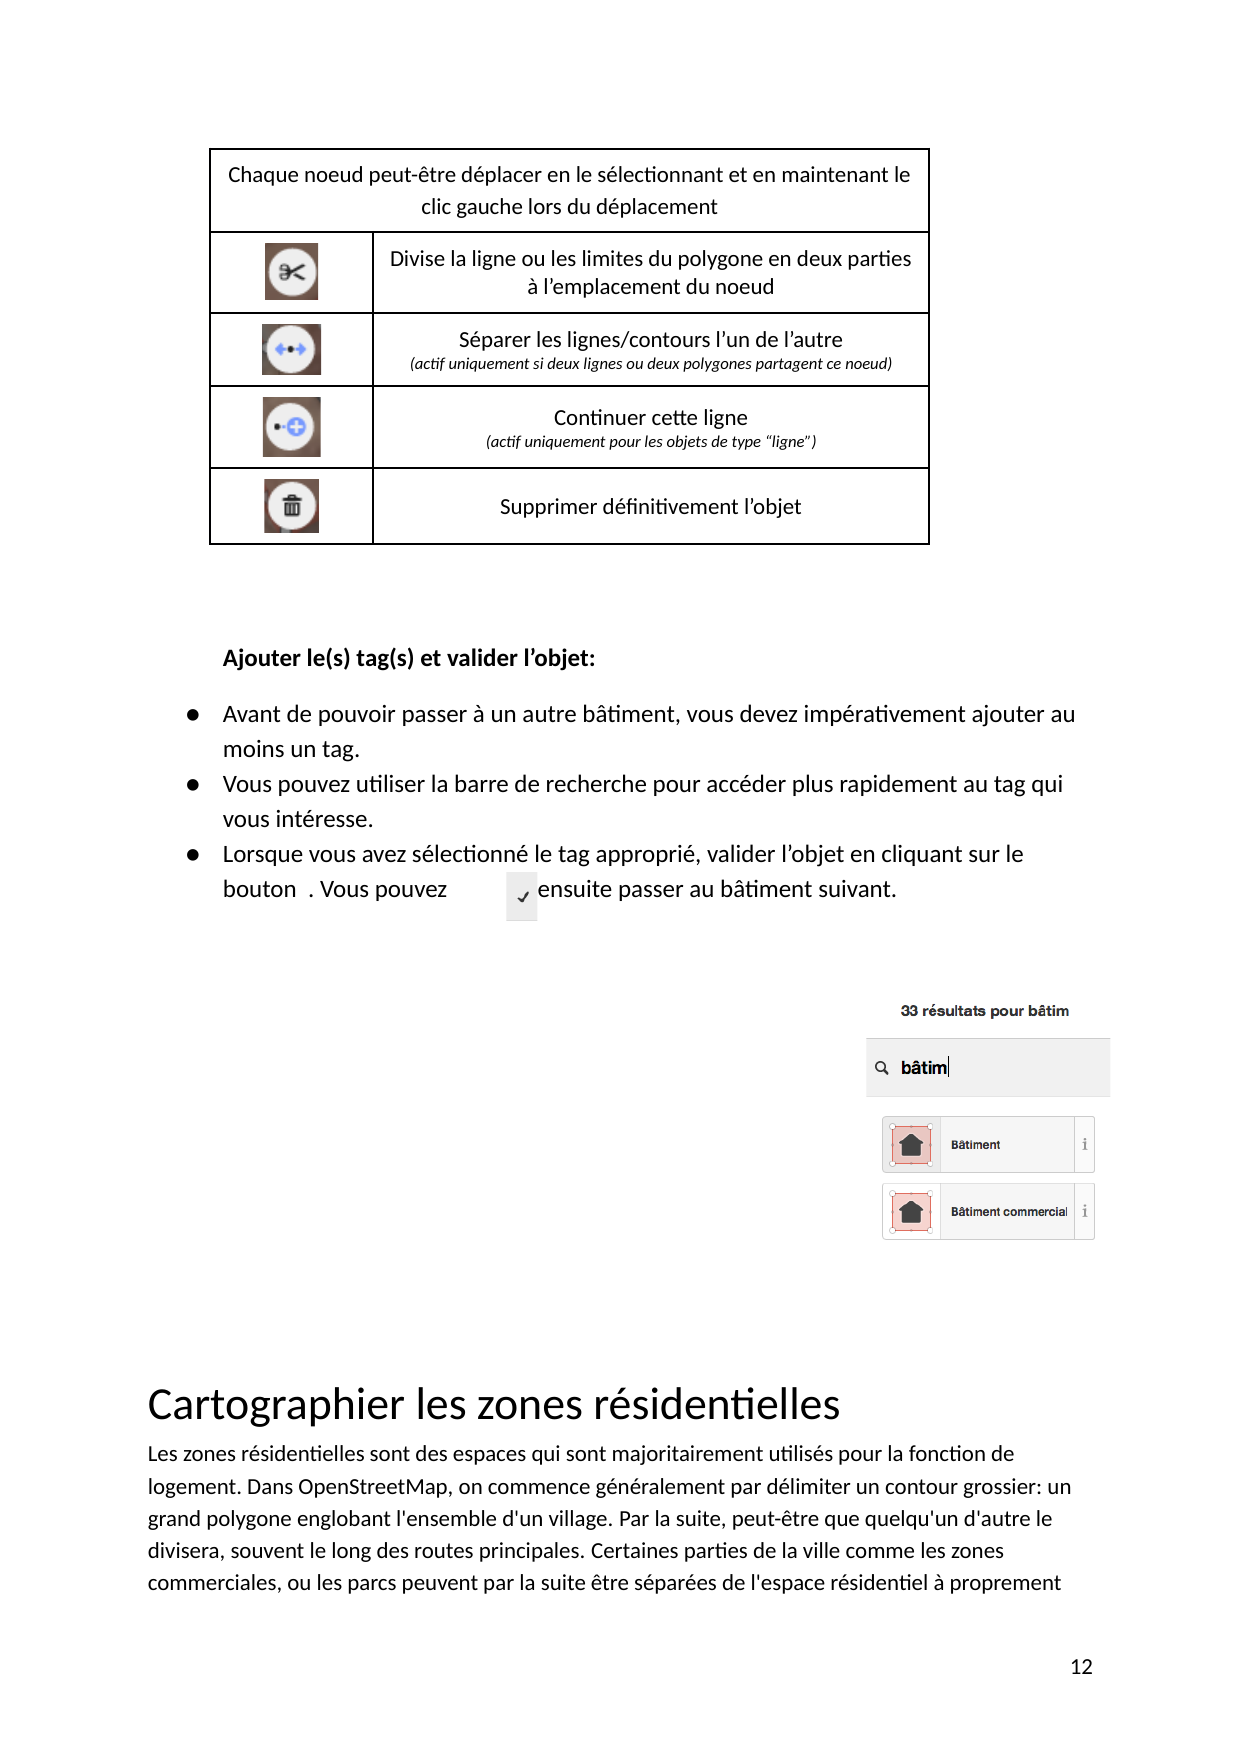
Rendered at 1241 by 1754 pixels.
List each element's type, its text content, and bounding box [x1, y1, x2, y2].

table_cell Chaque noeud peut-être déplacer en le sélectionnant et en maintenant le clic gauche lors du déplacement [211, 150, 928, 231]
table_cell [211, 233, 372, 312]
picture [265, 243, 319, 300]
text Cartographier les zones résidentielles [148, 1375, 1093, 1431]
text Les zones résidentielles sont des espaces qui sont majoritairement utilisés pour la fonction de logement. Dans OpenStreetMap, on commence généralement par délimiter un contour grossier: un grand polygone englobant l'ensemble d'un village. Par la suite, peut-être que quelqu'un d'autre le divisera, souvent le long des routes principales. Certaines parties de la ville comme les zones commerciales, ou les parcs peuvent par la suite être séparées de l'espace résidentiel à proprement [148, 1439, 1093, 1596]
picture [262, 324, 322, 375]
table_cell [211, 469, 372, 543]
table_cell Continuer cette ligne (actif uniquement pour les objets de type “ligne”) [374, 387, 928, 467]
text Ajouter le(s) tag(s) et valider l’objet: [223, 642, 1093, 672]
list Avant de pouvoir passer à un autre bâtiment, vous devez impérativement ajouter au moins un tag. [185, 698, 1093, 763]
picture [866, 990, 1111, 1248]
list Vous pouvez utiliser la barre de recherche pour accéder plus rapidement au tag qui vous intéresse. [185, 768, 1093, 833]
table_cell Supprimer définitivement l’objet [374, 469, 928, 543]
table_cell [211, 314, 372, 385]
picture [262, 397, 321, 457]
table_cell Divise la ligne ou les limites du polygone en deux parties à l’emplacement du noeud [374, 233, 928, 312]
picture [264, 479, 319, 533]
picture [506, 872, 538, 921]
list Lorsque vous avez sélectionné le tag approprié, valider l’objet en cliquant sur le bouton . Vous pouvez ensuite passer au bâtiment suivant. [185, 838, 1093, 903]
table_cell [211, 387, 372, 467]
table_cell Séparer les lignes/contours l’un de l’autre (actif uniquement si deux lignes ou deux polygones partagent ce noeud) [374, 314, 928, 385]
